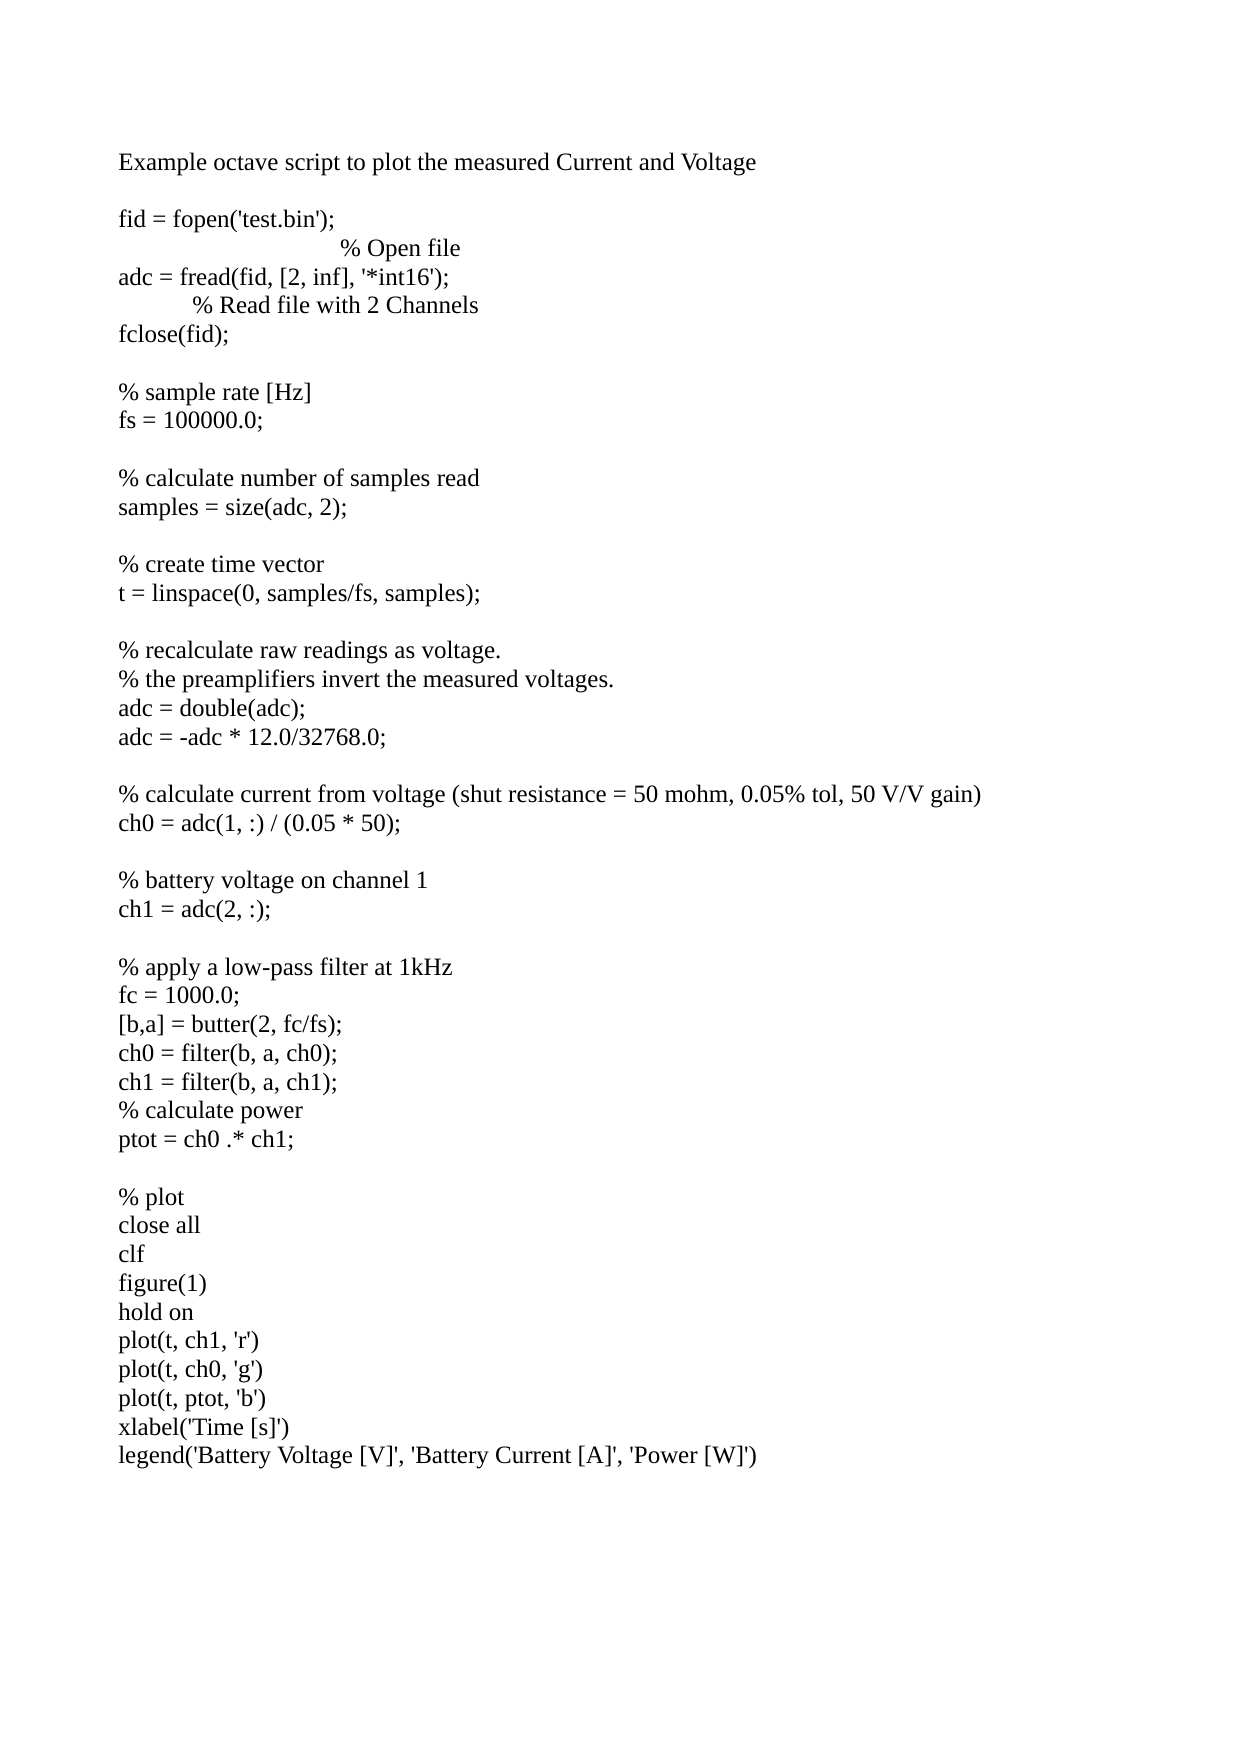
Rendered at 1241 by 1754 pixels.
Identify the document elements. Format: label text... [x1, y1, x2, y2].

text legend('Battery Voltage [V]', 'Battery Current [A]', 'Power [W]') [118, 1441, 1122, 1469]
text % recalculate raw readings as voltage. [118, 636, 1122, 664]
text % calculate current from voltage (shut resistance = 50 mohm, 0.05% tol, 50 V/V gain) [118, 779, 1122, 808]
text % calculate power [118, 1096, 1122, 1124]
text plot(t, ch1, 'r') [118, 1326, 1122, 1354]
text % battery voltage on channel 1 [118, 866, 1122, 894]
text t = linspace(0, samples/fs, samples); [118, 578, 1122, 607]
text adc = double(adc); [118, 693, 1122, 722]
text adc = -adc * 12.0/32768.0; [118, 722, 1122, 751]
text samples = size(adc, 2); [118, 492, 1122, 521]
text fs = 100000.0; [118, 406, 1122, 434]
text xlabel('Time [s]') [118, 1412, 1122, 1441]
text fclose(fid); [118, 319, 1122, 348]
text [b,a] = butter(2, fc/fs); [118, 1009, 1122, 1038]
text ch0 = filter(b, a, ch0); [118, 1038, 1122, 1067]
text clf [118, 1239, 1122, 1268]
text ch0 = adc(1, :) / (0.05 * 50); [118, 808, 1122, 837]
text % calculate number of samples read [118, 463, 1122, 492]
text ch1 = adc(2, :); [118, 894, 1122, 923]
text % create time vector [118, 549, 1122, 578]
text Example octave script to plot the measured Current and Voltage [118, 147, 1122, 176]
text % sample rate [Hz] [118, 377, 1122, 406]
text adc = fread(fid, [2, inf], '*int16'); % Read file with 2 Channels [118, 262, 1122, 319]
text fc = 1000.0; [118, 981, 1122, 1009]
text % apply a low-pass filter at 1kHz [118, 952, 1122, 981]
text plot(t, ch0, 'g') [118, 1354, 1122, 1383]
text hold on [118, 1297, 1122, 1326]
text % plot [118, 1182, 1122, 1211]
text % the preamplifiers invert the measured voltages. [118, 664, 1122, 693]
text close all [118, 1211, 1122, 1239]
text fid = fopen('test.bin'); % Open file [118, 204, 1122, 262]
text figure(1) [118, 1268, 1122, 1297]
text ptot = ch0 .* ch1; [118, 1124, 1122, 1153]
text ch1 = filter(b, a, ch1); [118, 1067, 1122, 1096]
text plot(t, ptot, 'b') [118, 1383, 1122, 1412]
